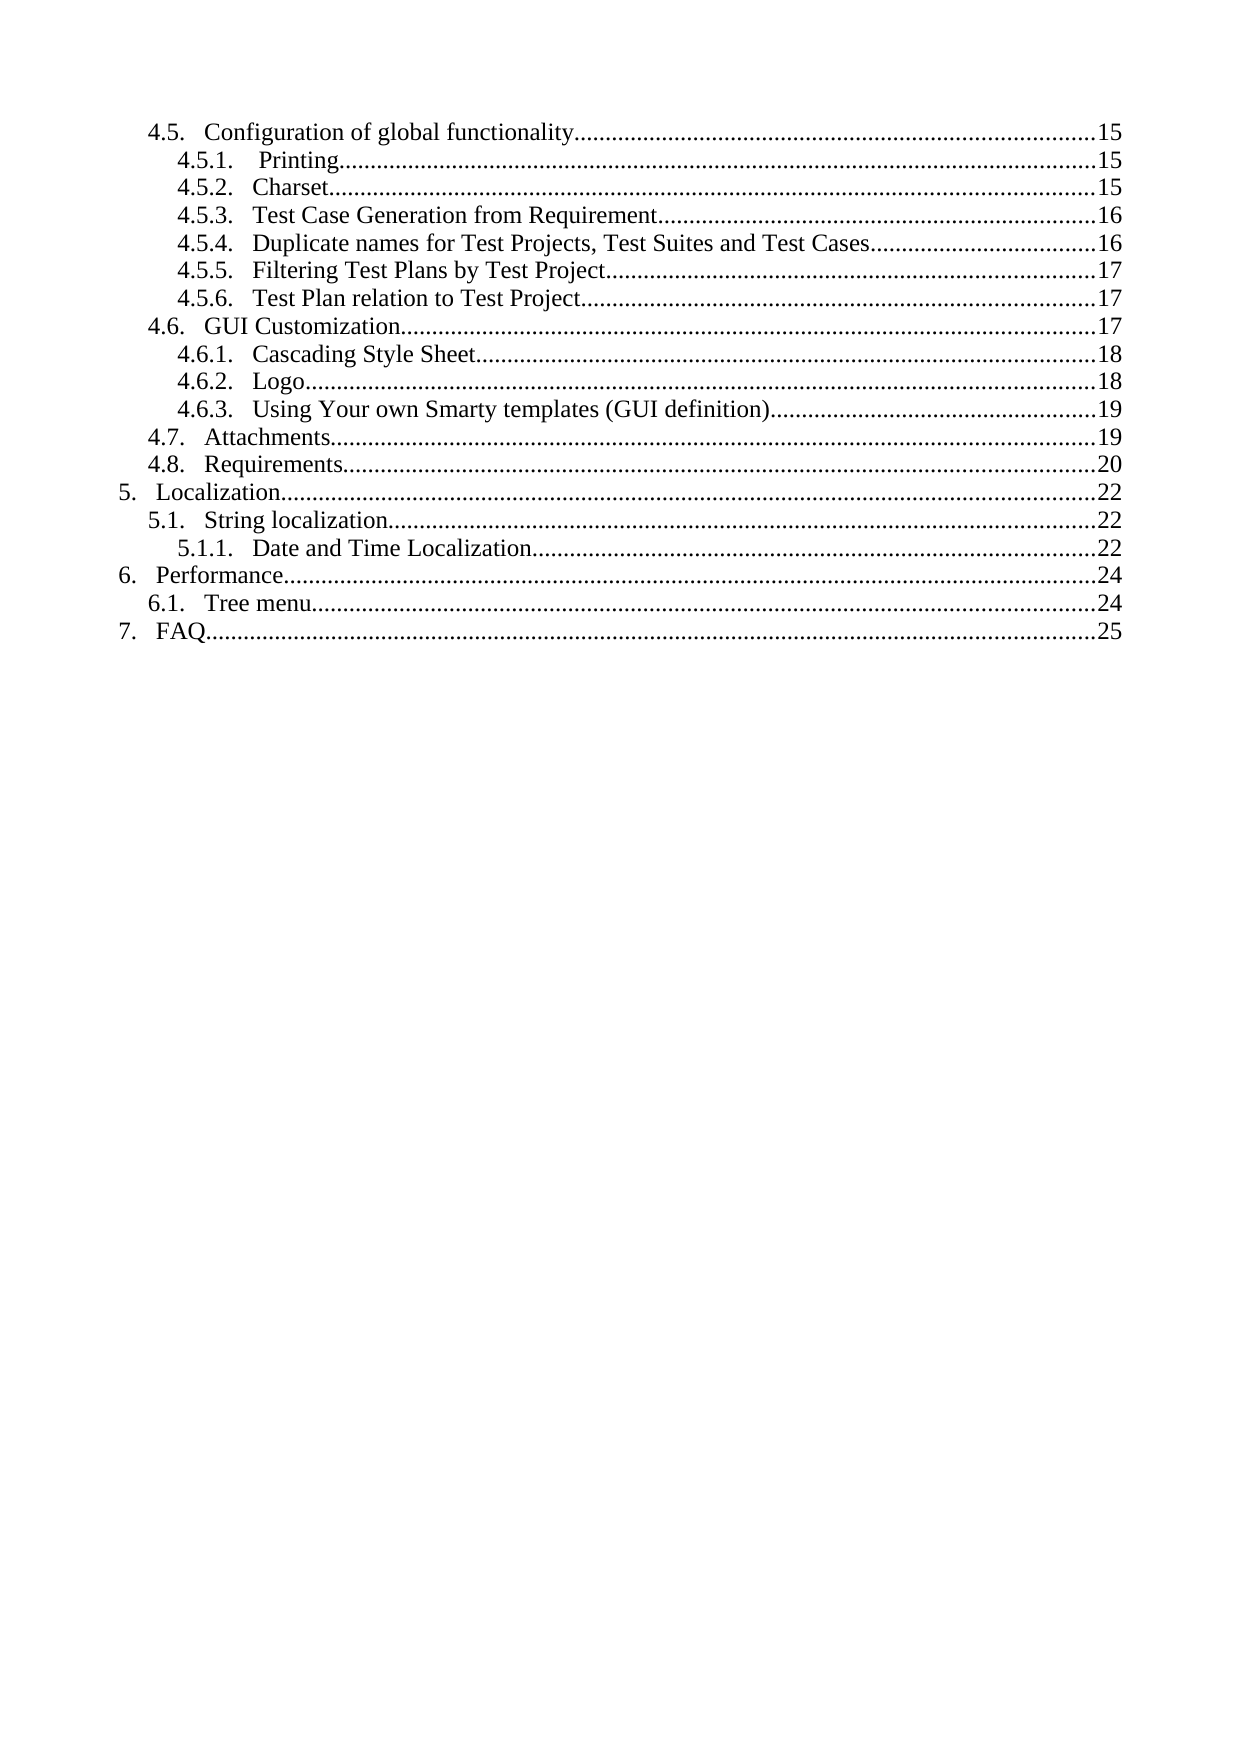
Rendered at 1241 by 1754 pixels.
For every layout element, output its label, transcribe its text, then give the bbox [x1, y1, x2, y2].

text 4.5.5. Filtering Test Plans by Test Project 17 [177, 257, 1122, 284]
text 4.5. Configuration of global functionality 15 [148, 118, 1122, 146]
text 5.1. String localization 22 [148, 506, 1122, 534]
text 4.6.1. Cascading Style Sheet 18 [177, 340, 1122, 367]
text 4.6.3. Using Your own Smarty templates (GUI definition) 19 [177, 395, 1122, 423]
text 4.5.3. Test Case Generation from Requirement 16 [177, 201, 1122, 229]
text 4.5.4. Duplicate names for Test Projects, Test Suites and Test Cases 16 [177, 229, 1122, 257]
text 7. FAQ 25 [118, 617, 1122, 644]
text 5. Localization 22 [118, 478, 1122, 506]
text 4.5.6. Test Plan relation to Test Project 17 [177, 284, 1122, 312]
text 5.1.1. Date and Time Localization 22 [177, 534, 1122, 561]
text 4.6. GUI Customization 17 [148, 312, 1122, 340]
text 4.7. Attachments 19 [148, 423, 1122, 451]
text 4.5.1. Printing 15 [177, 146, 1122, 173]
text 4.5.2. Charset 15 [177, 173, 1122, 201]
text 6. Performance 24 [118, 561, 1122, 589]
text 4.8. Requirements 20 [148, 451, 1122, 478]
text 6.1. Tree menu 24 [148, 589, 1122, 617]
text 4.6.2. Logo 18 [177, 367, 1122, 395]
